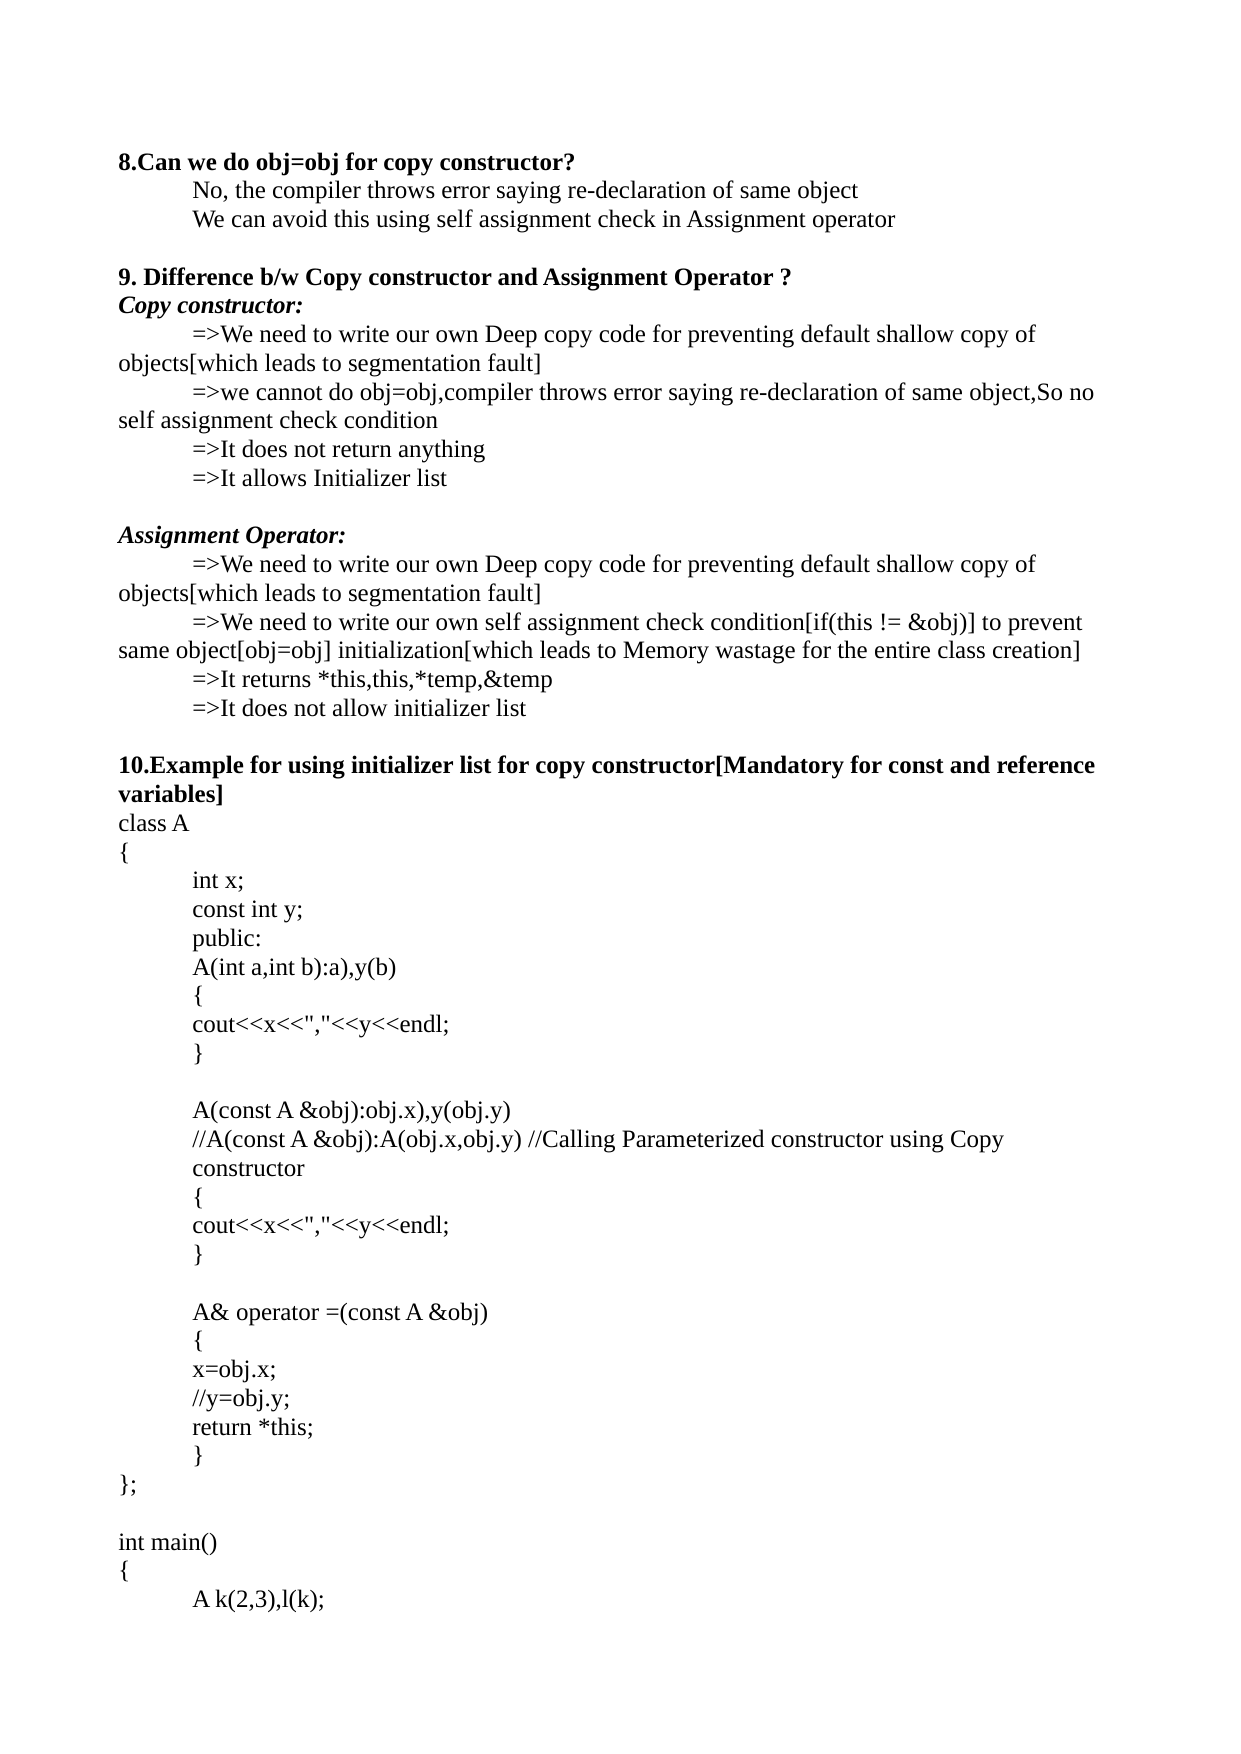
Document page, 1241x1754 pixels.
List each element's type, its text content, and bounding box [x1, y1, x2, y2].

text 8.Can we do obj=obj for copy constructor? No, the compiler throws error saying re-declaration of same object We can avoid this using self assignment check in Assignment operator 9. Difference b/w Copy constructor and Assignment Operator ? Copy constructor: =>We need to write our own Deep copy code for preventing default shallow copy of objects[which leads to segmentation fault] =>we cannot do obj=obj,compiler throws error saying re-declaration of same object,So no self assignment check condition =>It does not return anything =>It allows Initializer list Assignment Operator: =>We need to write our own Deep copy code for preventing default shallow copy of objects[which leads to segmentation fault] =>We need to write our own self assignment check condition[if(this != &obj)] to prevent same object[obj=obj] initialization[which leads to Memory wastage for the entire class creation] =>It returns *this,this,*temp,&temp =>It does not allow initializer list 10.Example for using initializer list for copy constructor[Mandatory for const and reference variables] class A { int x; const int y; public: A(int a,int b):a),y(b) { cout<<x<<","<<y<<endl; } A(const A &obj):obj.x),y(obj.y) //A(const A &obj):A(obj.x,obj.y) //Calling Parameterized constructor using Copy constructor { cout<<x<<","<<y<<endl; } A& operator =(const A &obj) { x=obj.x; //y=obj.y; return *this; } }; int main() { A k(2,3),l(k); [118, 118, 1122, 1613]
